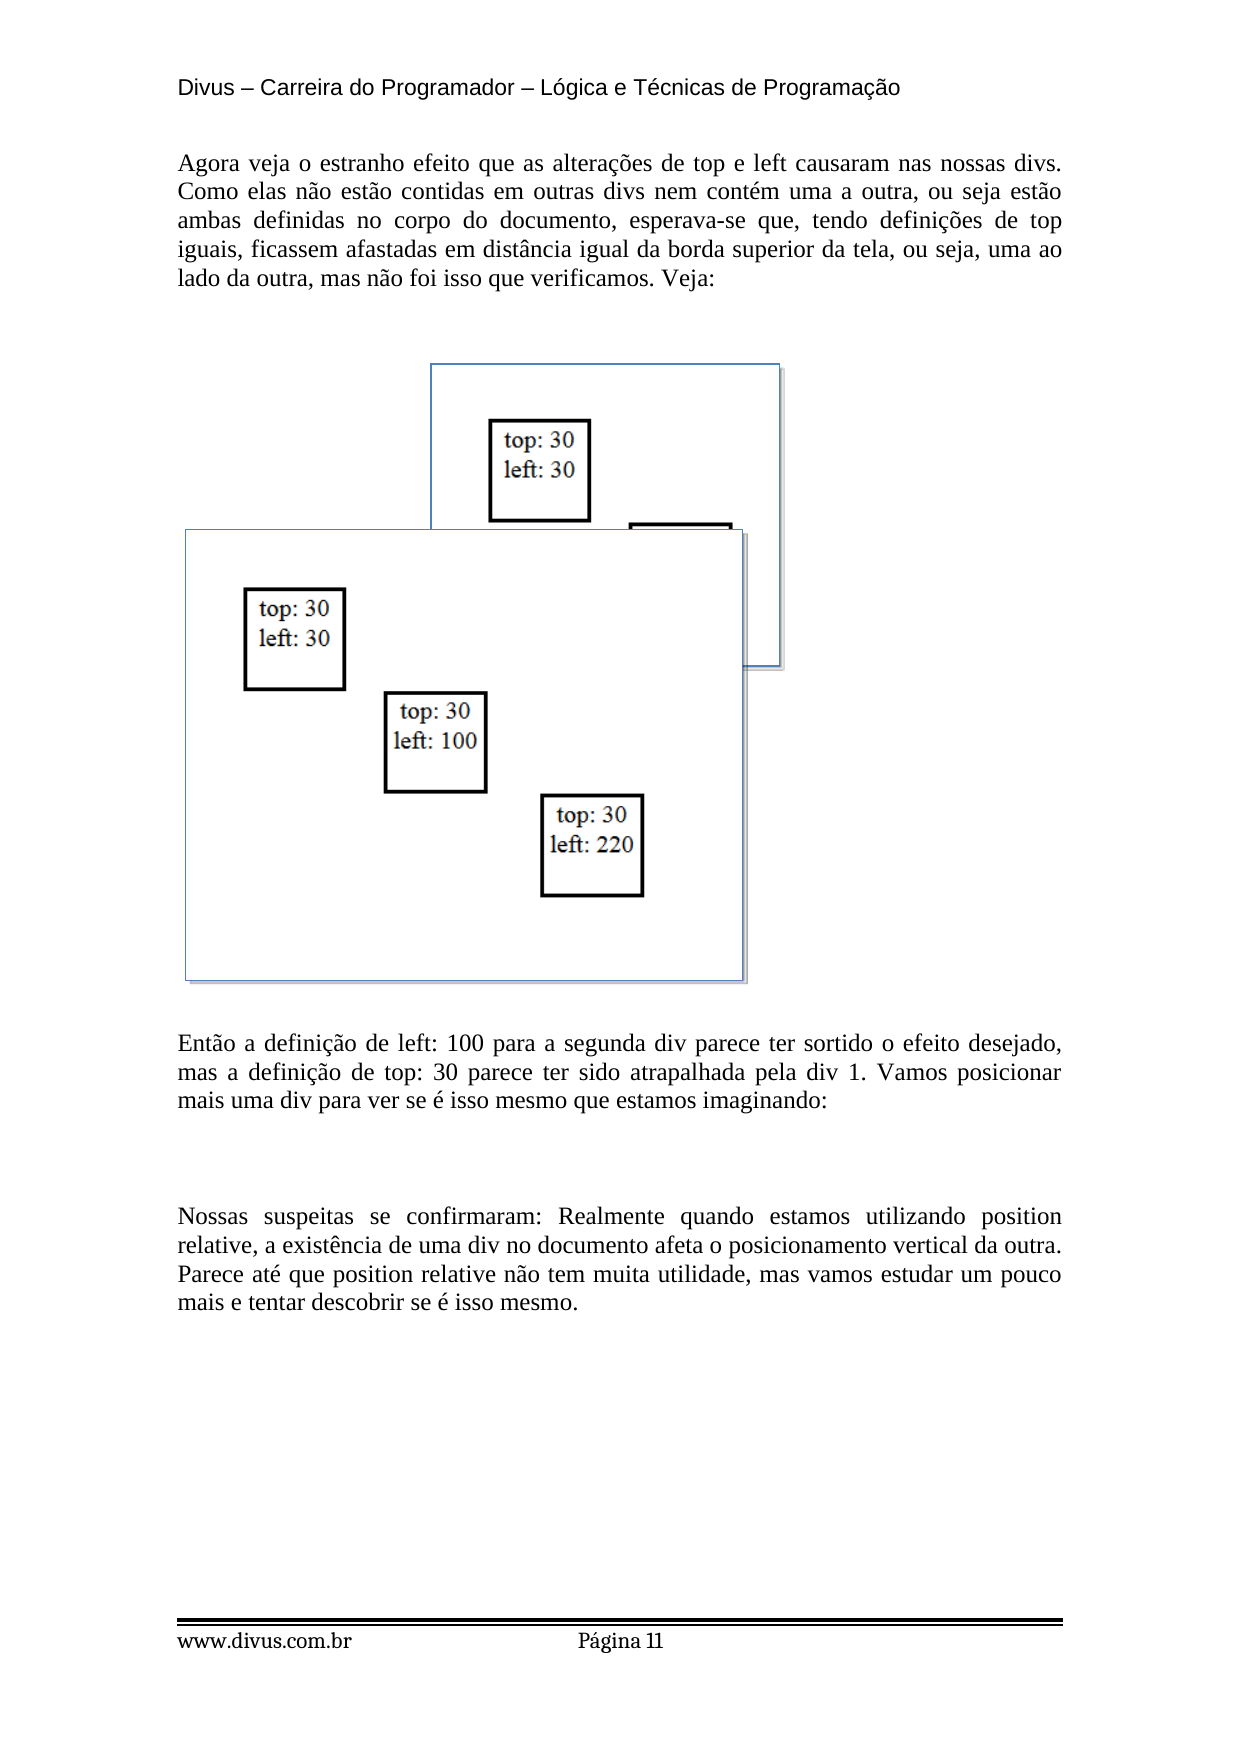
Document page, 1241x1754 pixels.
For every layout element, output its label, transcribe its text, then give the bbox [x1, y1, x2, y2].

picture [432, 365, 779, 665]
text Então a definição de left: 100 para a segunda div parece ter sortido o efeito desejado, mas a definição de top: 30 parece ter sido atrapalhada pela div 1. Vamos posicionar mais uma div para ver se é isso mesmo que estamos imaginando: [177, 378, 1063, 1114]
text Agora veja o estranho efeito que as alterações de top e left causaram nas nossas divs. Como elas não estão contidas em outras divs nem contém uma a outra, ou seja estão ambas definidas no corpo do documento, esperava-se que, tendo definições de top iguais, ficassem afastadas em distância igual da borda superior da tela, ou seja, uma ao lado da outra, mas não foi isso que verificamos. Veja: [177, 148, 1063, 291]
picture [186, 530, 742, 980]
text Nossas suspeitas se confirmaram: Realmente quando estamos utilizando position relative, a existência de uma div no documento afeta o posicionamento vertical da outra. Parece até que position relative não tem muita utilidade, mas vamos estudar um pouco mais e tentar descobrir se é isso mesmo. [177, 1201, 1063, 1316]
